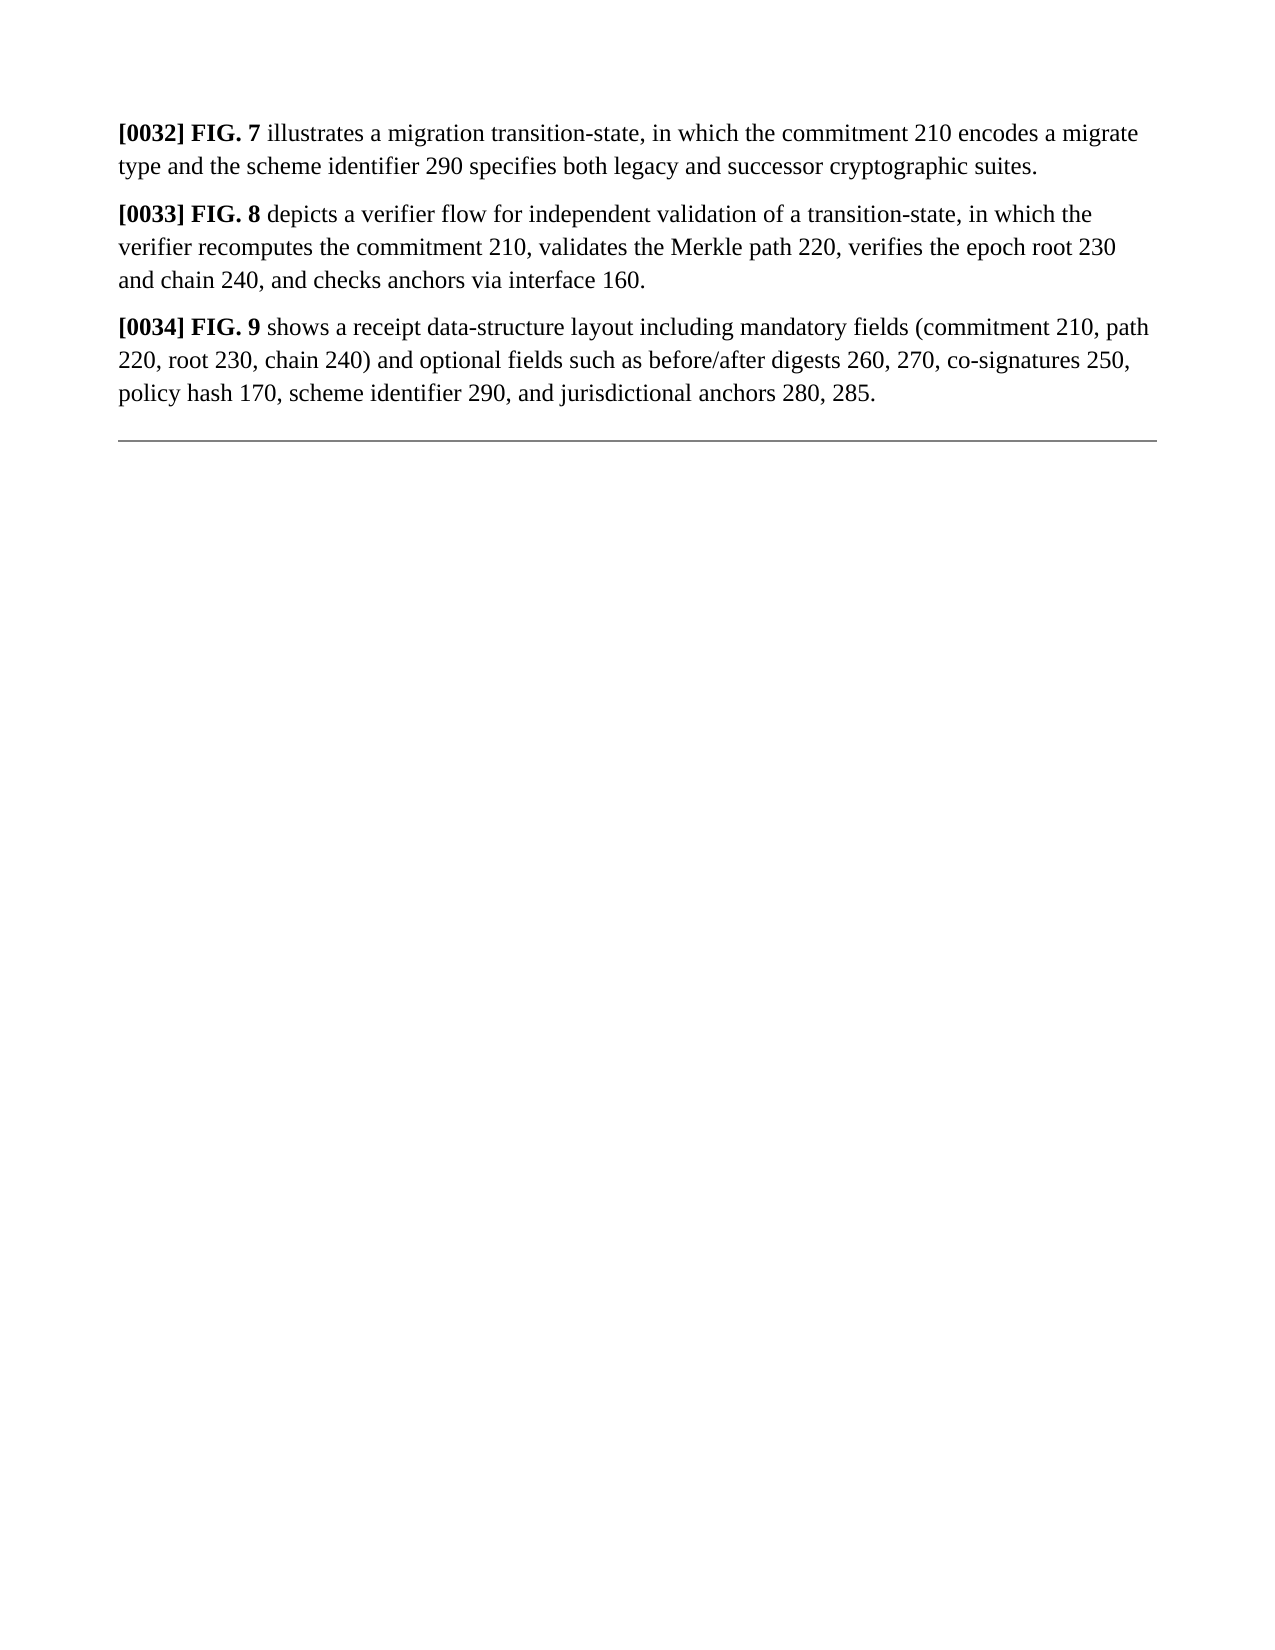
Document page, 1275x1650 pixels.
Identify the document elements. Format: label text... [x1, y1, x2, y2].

text [0033] FIG. 8 depicts a verifier flow for independent validation of a transition-state, in which the verifier recomputes the commitment 210, validates the Merkle path 220, verifies the epoch root 230 and chain 240, and checks anchors via interface 160. [118, 199, 1157, 293]
text [0032] FIG. 7 illustrates a migration transition-state, in which the commitment 210 encodes a migrate type and the scheme identifier 290 specifies both legacy and successor cryptographic suites. [118, 118, 1157, 180]
text [0034] FIG. 9 shows a receipt data-structure layout including mandatory fields (commitment 210, path 220, root 230, chain 240) and optional fields such as before/after digests 260, 270, co-signatures 250, policy hash 170, scheme identifier 290, and jurisdictional anchors 280, 285. [118, 312, 1157, 407]
